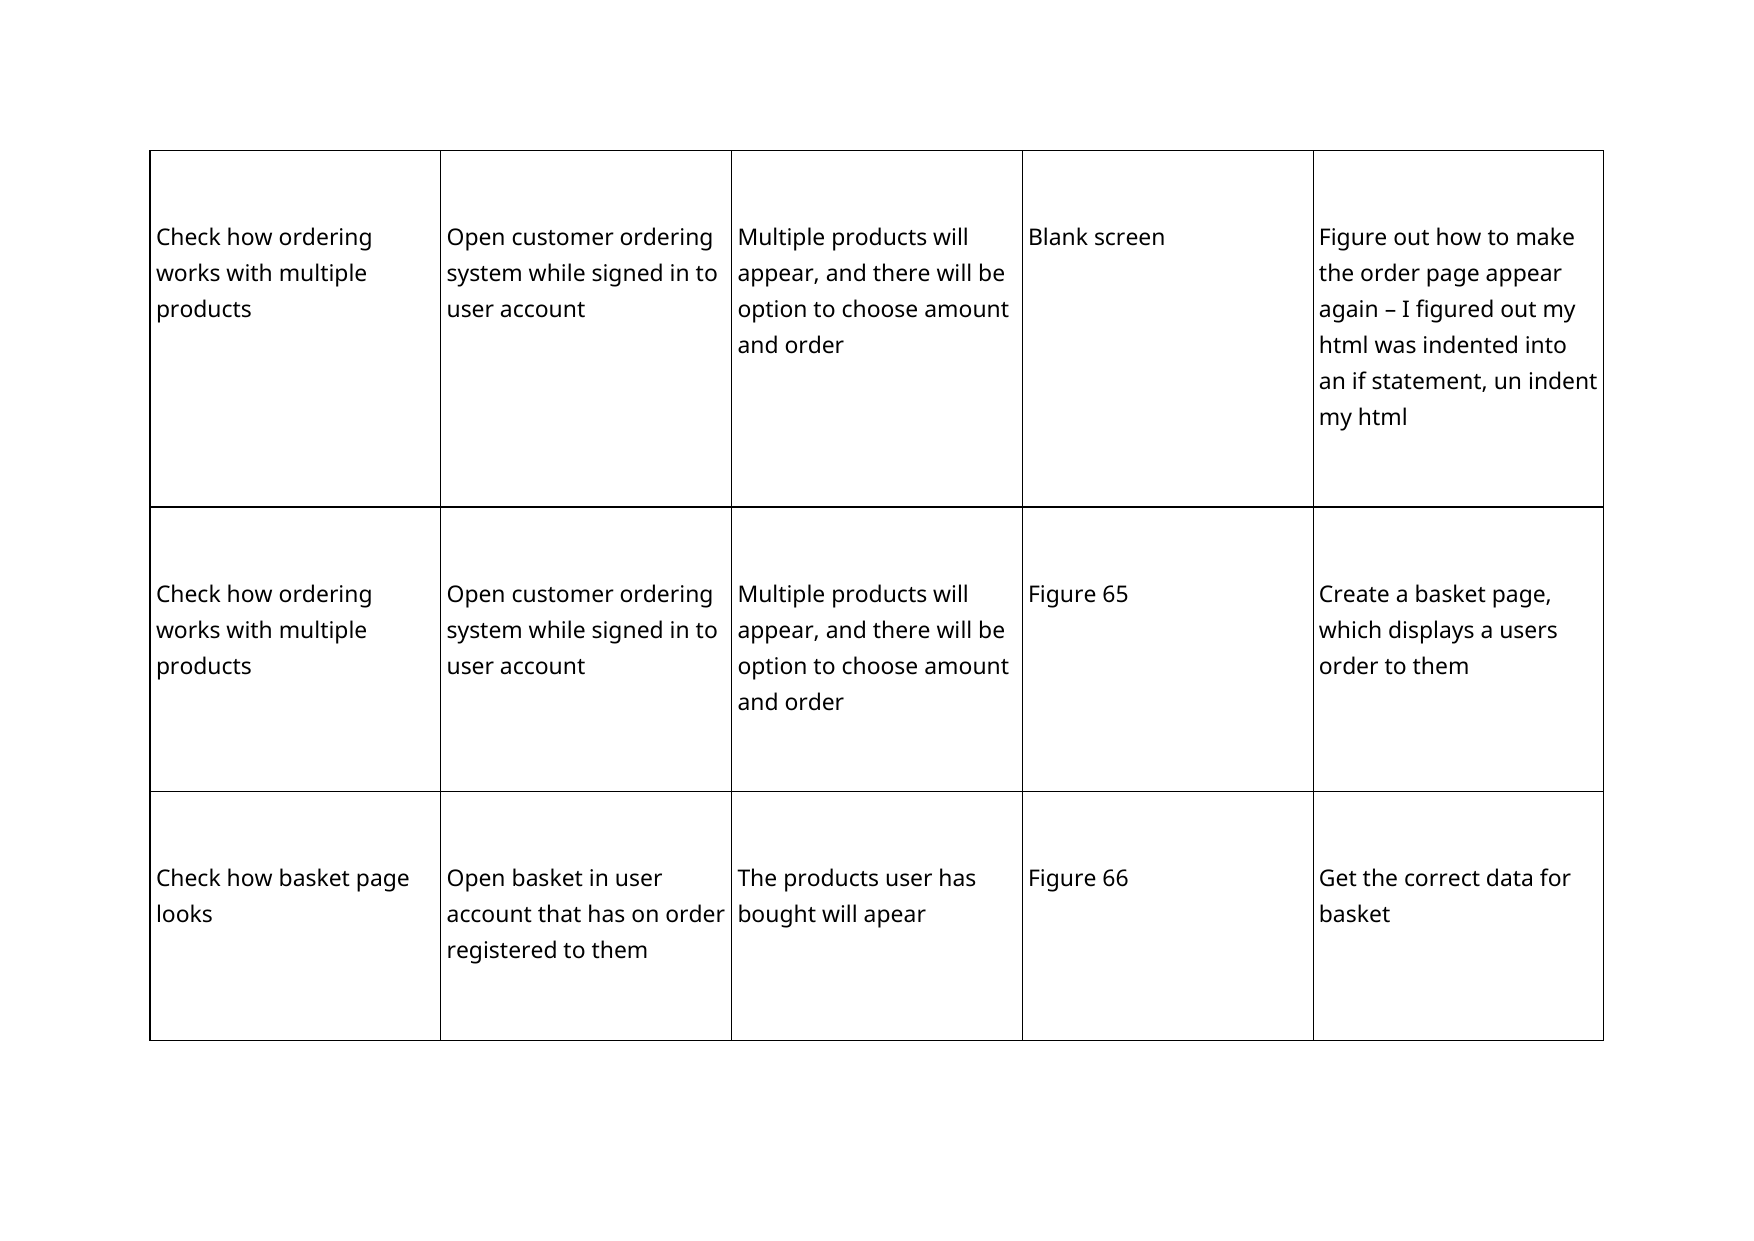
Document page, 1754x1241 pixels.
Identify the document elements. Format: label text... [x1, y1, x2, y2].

table_cell Check how basket page looks [151, 792, 440, 1040]
table_cell Get the correct data for basket [1314, 792, 1603, 1040]
table_cell Open customer ordering system while signed in to user account [441, 151, 731, 506]
table_cell Open customer ordering system while signed in to user account [441, 508, 731, 791]
table_cell Create a basket page, which displays a users order to them [1314, 508, 1603, 791]
table_cell Multiple products will appear, and there will be option to choose amount and order [732, 151, 1022, 506]
table_cell Open basket in user account that has on order registered to them [441, 792, 731, 1040]
table_cell The products user has bought will apear [732, 792, 1022, 1040]
table_cell Multiple products will appear, and there will be option to choose amount and order [732, 508, 1022, 791]
table_cell Figure 65 [1023, 508, 1313, 791]
table_cell Figure out how to make the order page appear again – I figured out my html was indented into an if statement, un indent my html [1314, 151, 1603, 506]
table_cell Check how ordering works with multiple products [151, 151, 440, 506]
table_cell Check how ordering works with multiple products [151, 508, 440, 791]
table_cell Blank screen [1023, 151, 1313, 506]
table_cell Figure 66 [1023, 792, 1313, 1040]
